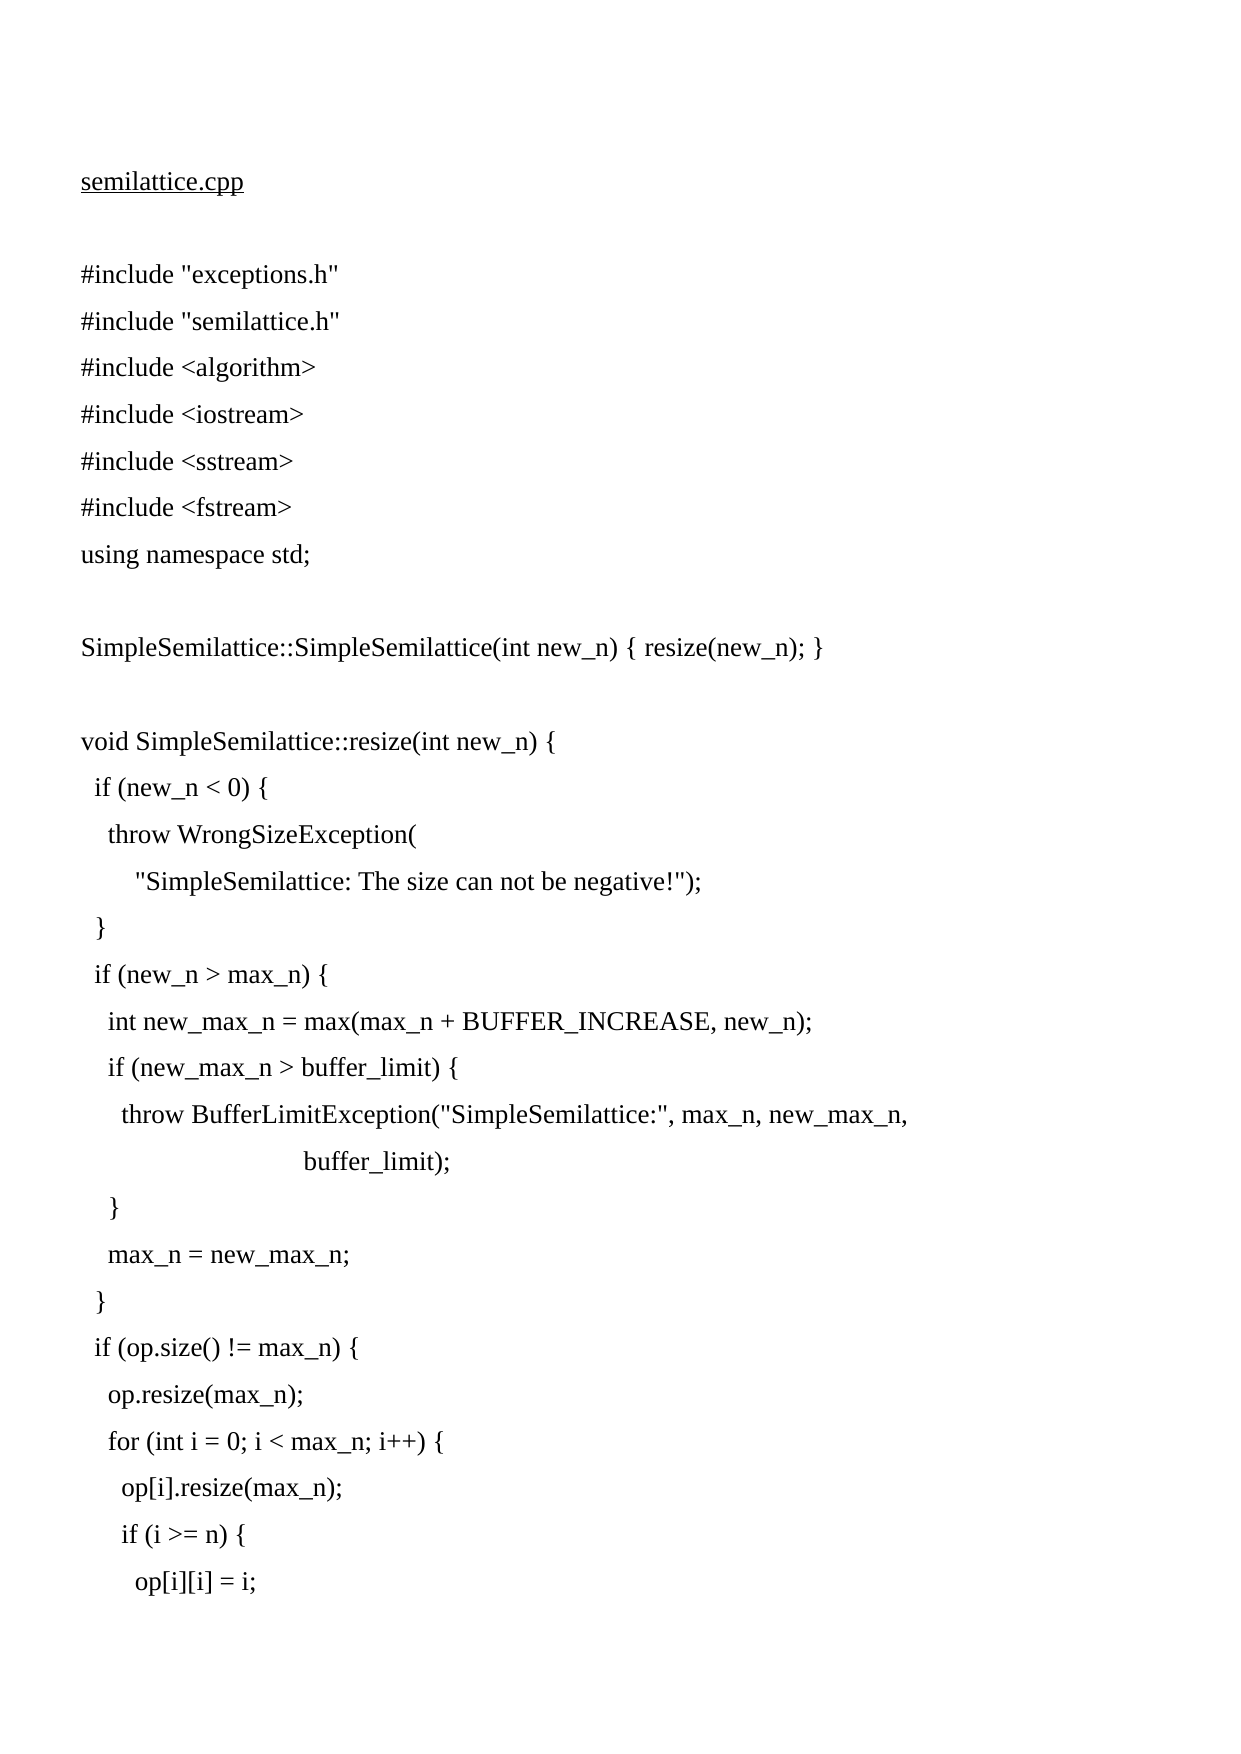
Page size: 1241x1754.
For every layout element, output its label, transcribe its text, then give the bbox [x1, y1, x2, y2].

list throw WrongSizeException( [81, 818, 1122, 849]
list if (i >= n) { [81, 1518, 1122, 1549]
list #include <sstream> [81, 445, 1122, 476]
list #include "exceptions.h" [81, 258, 1122, 289]
list } [81, 911, 1122, 943]
list if (new_n > max_n) { [81, 958, 1122, 989]
list if (op.size() != max_n) { [81, 1331, 1122, 1363]
list #include <algorithm> [81, 351, 1122, 383]
list max_n = new_max_n; [81, 1238, 1122, 1269]
list throw BufferLimitException("SimpleSemilattice:", max_n, new_max_n, [81, 1098, 1122, 1129]
list } [81, 1191, 1122, 1223]
list int new_max_n = max(max_n + BUFFER_INCREASE, new_n); [81, 1005, 1122, 1036]
list #include <fstream> [81, 491, 1122, 523]
list "SimpleSemilattice: The size can not be negative!"); [81, 865, 1122, 896]
list #include <iostream> [81, 398, 1122, 429]
list if (new_max_n > buffer_limit) { [81, 1051, 1122, 1083]
list void SimpleSemilattice::resize(int new_n) { [81, 725, 1122, 756]
list for (int i = 0; i < max_n; i++) { [81, 1425, 1122, 1456]
list SimpleSemilattice::SimpleSemilattice(int new_n) { resize(new_n); } [81, 631, 1122, 663]
list } [81, 1285, 1122, 1316]
list op.resize(max_n); [81, 1378, 1122, 1409]
list using namespace std; [81, 538, 1122, 569]
list buffer_limit); [81, 1145, 1122, 1176]
list semilattice.cpp [81, 165, 1122, 196]
list op[i][i] = i; [81, 1565, 1122, 1596]
list op[i].resize(max_n); [81, 1471, 1122, 1503]
list #include "semilattice.h" [81, 305, 1122, 336]
list if (new_n < 0) { [81, 771, 1122, 803]
